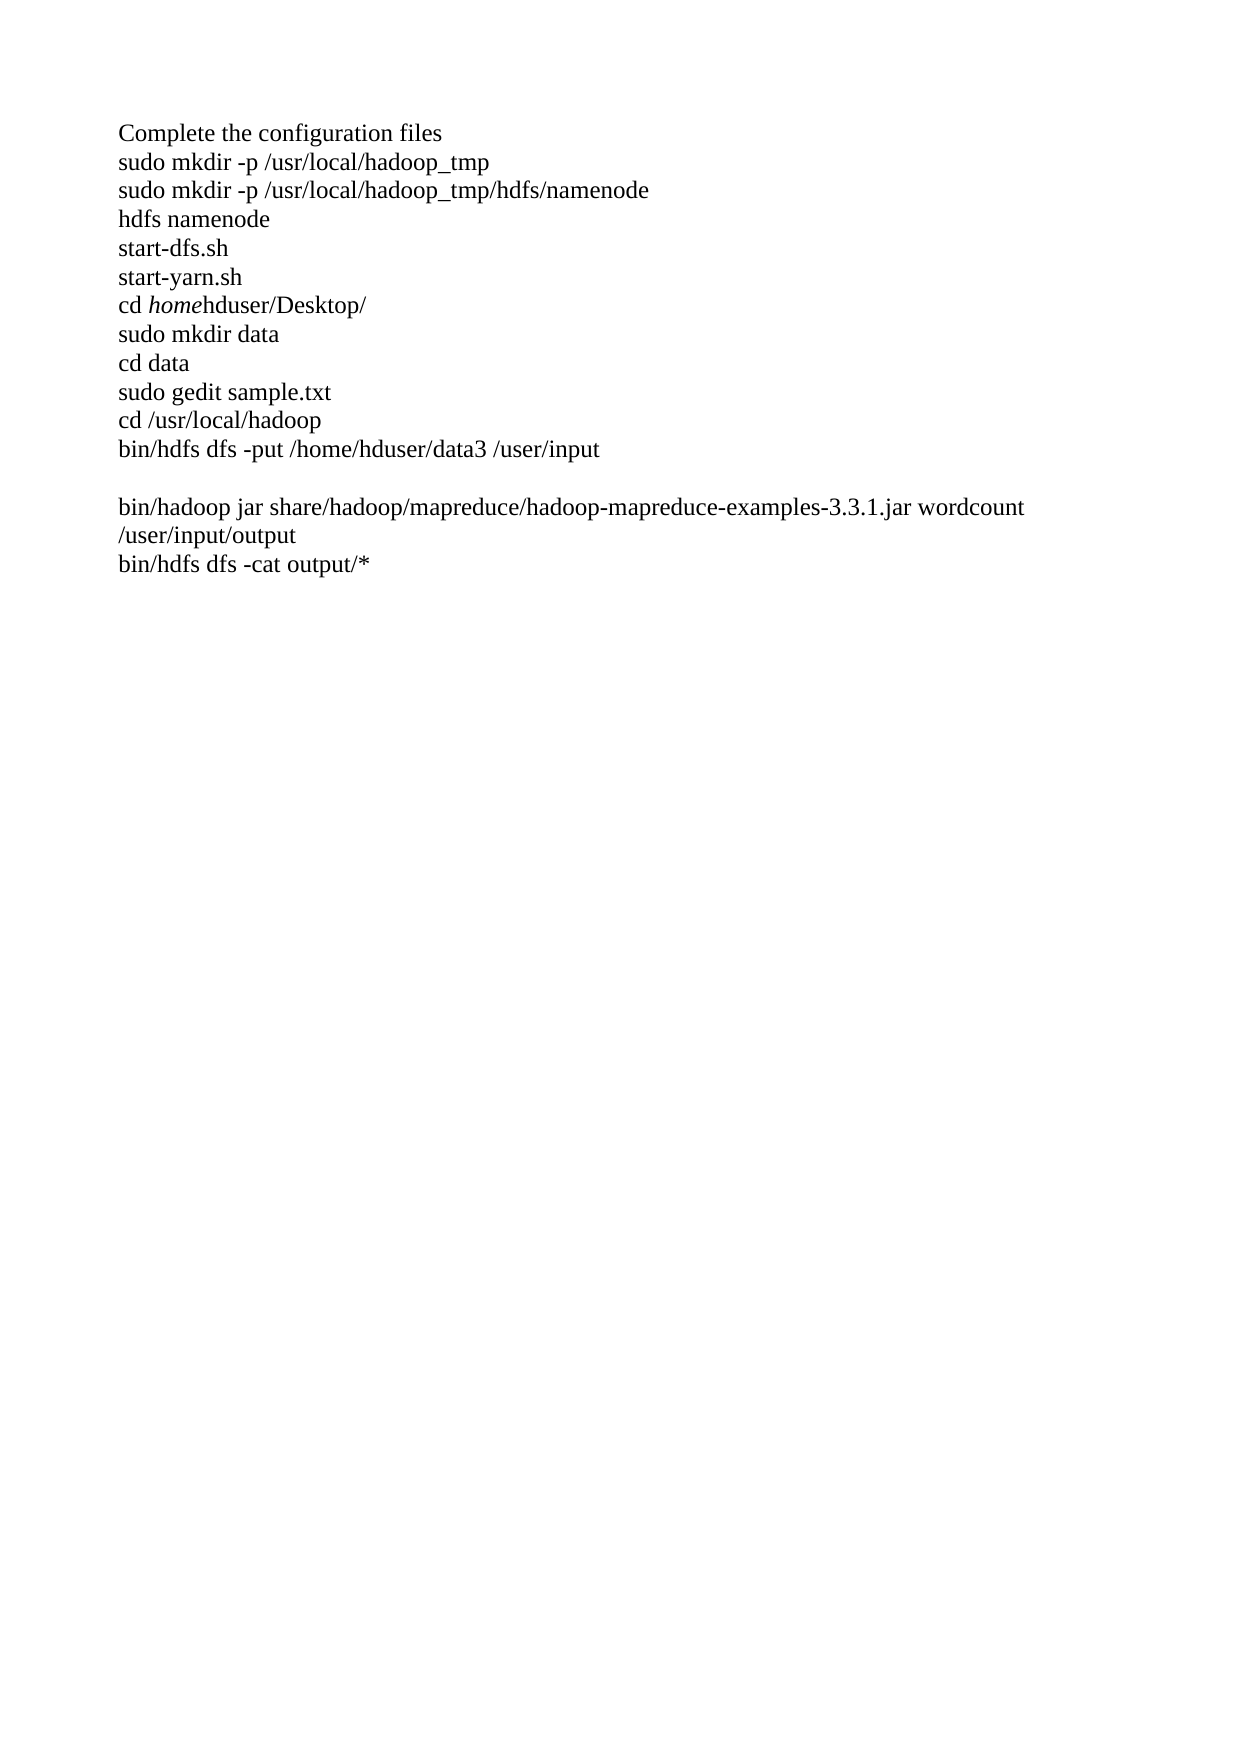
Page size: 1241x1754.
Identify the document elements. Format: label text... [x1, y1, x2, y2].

text start-dfs.sh [118, 233, 1122, 262]
text sudo gedit sample.txt [118, 377, 1122, 406]
text cd homehduser/Desktop/ [118, 291, 1122, 319]
text hdfs namenode [118, 204, 1122, 233]
text cd /usr/local/hadoop [118, 406, 1122, 434]
text sudo mkdir data [118, 319, 1122, 348]
text sudo mkdir -p /usr/local/hadoop_tmp/hdfs/namenode [118, 176, 1122, 204]
text sudo mkdir -p /usr/local/hadoop_tmp [118, 147, 1122, 176]
text start-yarn.sh [118, 262, 1122, 291]
text bin/hadoop jar share/hadoop/mapreduce/hadoop-mapreduce-examples-3.3.1.jar wordcount /user/input/output [118, 492, 1122, 549]
text bin/hdfs dfs -put /home/hduser/data3 /user/input [118, 434, 1122, 463]
text bin/hdfs dfs -cat output/* [118, 549, 1122, 578]
text cd data [118, 348, 1122, 377]
text Complete the configuration files [118, 118, 1122, 147]
